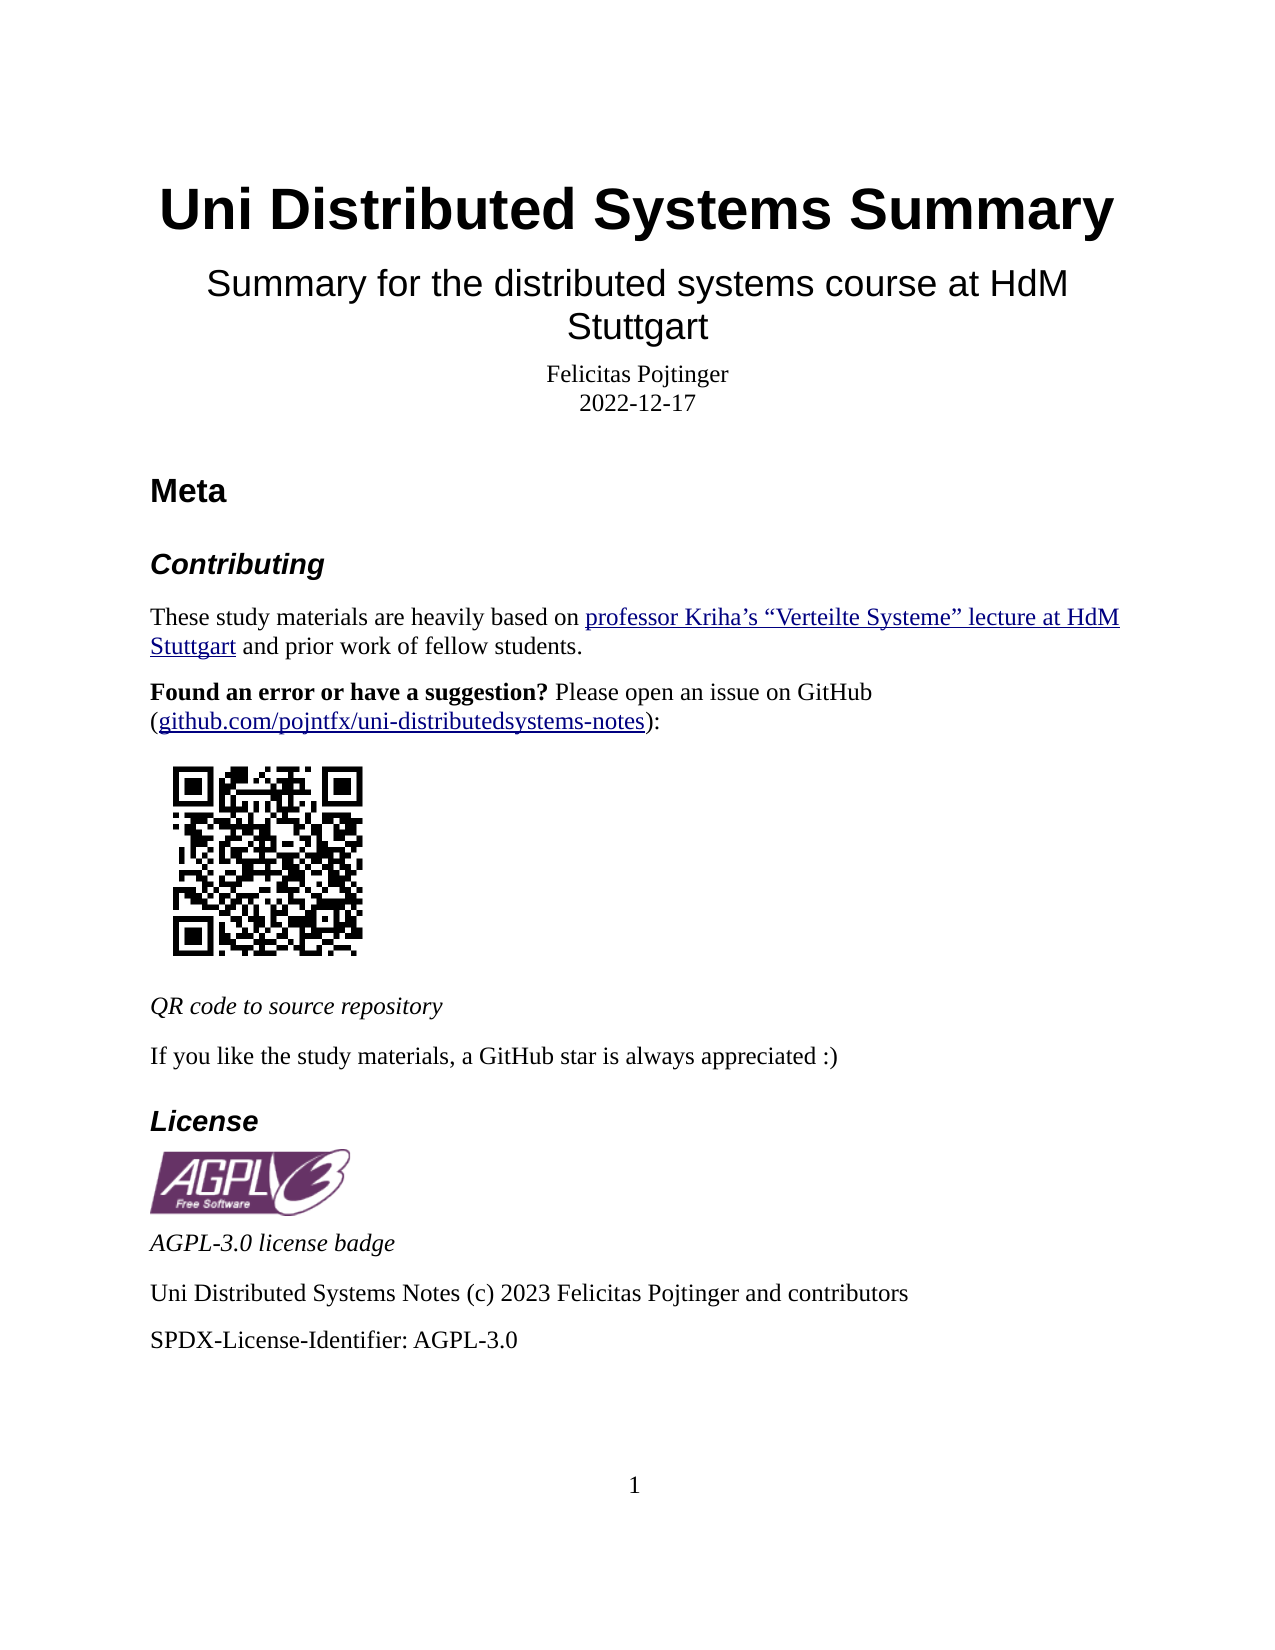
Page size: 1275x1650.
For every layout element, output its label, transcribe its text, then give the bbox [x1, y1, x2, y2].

title Uni Distributed Systems Summary [150, 175, 1125, 242]
text Felicitas Pojtinger [150, 359, 1125, 388]
text AGPL-3.0 license badge [150, 1228, 1125, 1257]
text 2022-12-17 [150, 388, 1125, 417]
subtitle Contributing [150, 547, 1125, 581]
picture [150, 1149, 350, 1216]
text SPDX-License-Identifier: AGPL-3.0 [150, 1325, 1125, 1354]
text These study materials are heavily based on professor Kriha’s “Verteilte Systeme” lecture at HdM Stuttgart and prior work of fellow students. [150, 602, 1125, 659]
text Found an error or have a suggestion? Please open an issue on GitHub (github.com/pojntfx/uni-distributedsystems-notes): [150, 677, 1125, 735]
picture [150, 743, 385, 979]
text If you like the study materials, a GitHub star is always appreciated :) [150, 1041, 1125, 1070]
subtitle Summary for the distributed systems course at HdM Stuttgart [150, 261, 1125, 347]
text QR code to source repository [150, 991, 1125, 1019]
text Uni Distributed Systems Notes (c) 2023 Felicitas Pojtinger and contributors [150, 1278, 1125, 1307]
subtitle License [150, 1104, 1125, 1137]
subtitle Meta [150, 471, 1125, 509]
